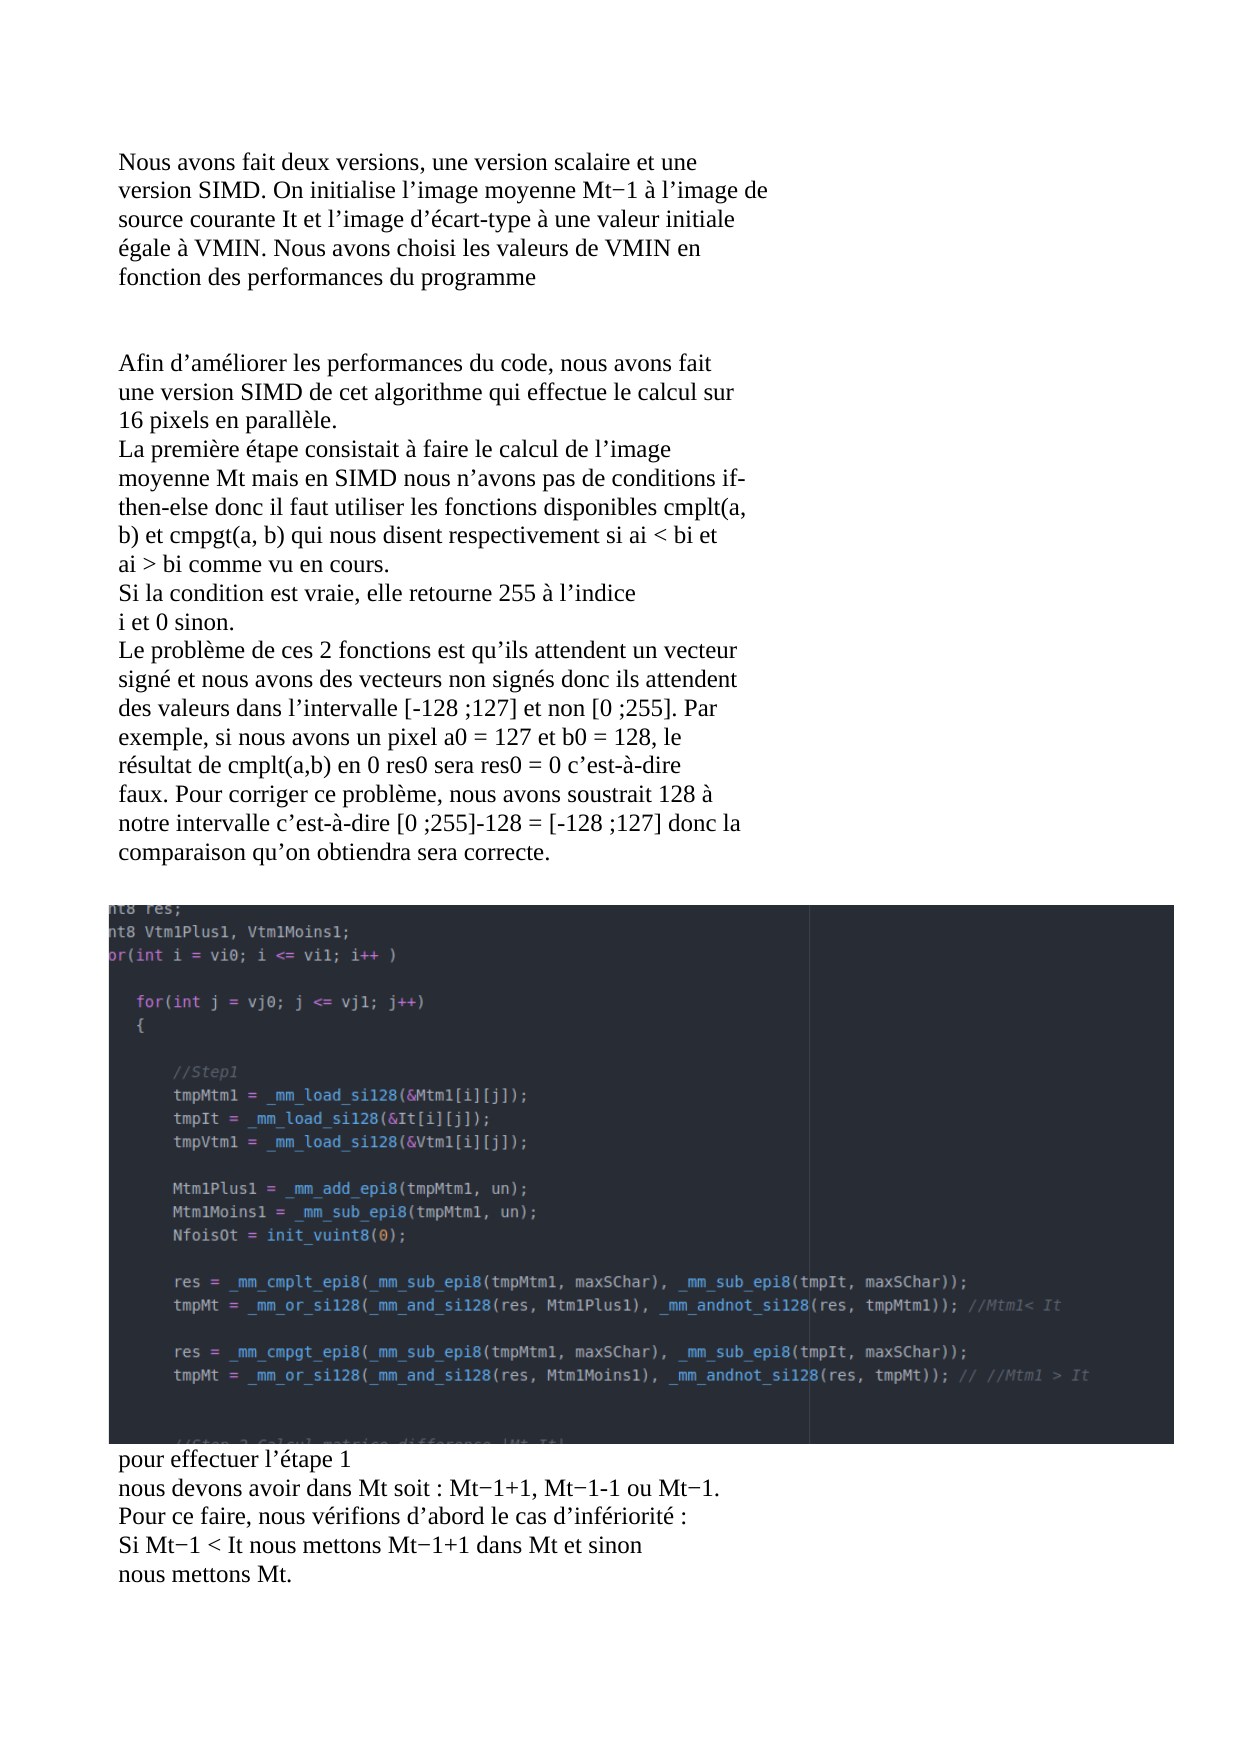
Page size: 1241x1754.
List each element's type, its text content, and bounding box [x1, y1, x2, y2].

text une version SIMD de cet algorithme qui effectue le calcul sur [118, 377, 1122, 406]
text version SIMD. On initialise l’image moyenne Mt−1 à l’image de [118, 176, 1122, 204]
text Nous avons fait deux versions, une version scalaire et une [118, 147, 1122, 176]
text égale à VMIN. Nous avons choisi les valeurs de VMIN en [118, 233, 1122, 262]
text nous devons avoir dans Mt soit : Mt−1+1, Mt−1-1 ou Mt−1. [118, 1473, 1122, 1501]
text résultat de cmplt(a,b) en 0 res0 sera res0 = 0 c’est-à-dire [118, 751, 1122, 779]
text Si Mt−1 < It nous mettons Mt−1+1 dans Mt et sinon [118, 1530, 1122, 1559]
text Pour ce faire, nous vérifions d’abord le cas d’infériorité : [118, 1501, 1122, 1530]
text 16 pixels en parallèle. [118, 406, 1122, 434]
text signé et nous avons des vecteurs non signés donc ils attendent [118, 664, 1122, 693]
text exemple, si nous avons un pixel a0 = 127 et b0 = 128, le [118, 722, 1122, 751]
text then-else donc il faut utiliser les fonctions disponibles cmplt(a, [118, 492, 1122, 521]
text source courante It et l’image d’écart-type à une valeur initiale [118, 204, 1122, 233]
text des valeurs dans l’intervalle [-128 ;127] et non [0 ;255]. Par [118, 693, 1122, 722]
text nous mettons Mt. [118, 1559, 1122, 1588]
text i et 0 sinon. [118, 607, 1122, 636]
picture [108, 1090, 1022, 1444]
text Le problème de ces 2 fonctions est qu’ils attendent un vecteur [118, 636, 1122, 664]
text Afin d’améliorer les performances du code, nous avons fait [118, 348, 1122, 377]
text moyenne Mt mais en SIMD nous n’avons pas de conditions if- [118, 463, 1122, 492]
text faux. Pour corriger ce problème, nous avons soustrait 128 à [118, 779, 1122, 808]
text ai > bi comme vu en cours. [118, 549, 1122, 578]
text fonction des performances du programme [118, 262, 1122, 291]
text La première étape consistait à faire le calcul de l’image [118, 434, 1122, 463]
text comparaison qu’on obtiendra sera correcte. [118, 837, 1122, 866]
text notre intervalle c’est-à-dire [0 ;255]-128 = [-128 ;127] donc la [118, 808, 1122, 837]
text pour effectuer l’étape 1 [118, 894, 1122, 1473]
text Si la condition est vraie, elle retourne 255 à l’indice [118, 578, 1122, 607]
text b) et cmpgt(a, b) qui nous disent respectivement si ai < bi et [118, 521, 1122, 549]
